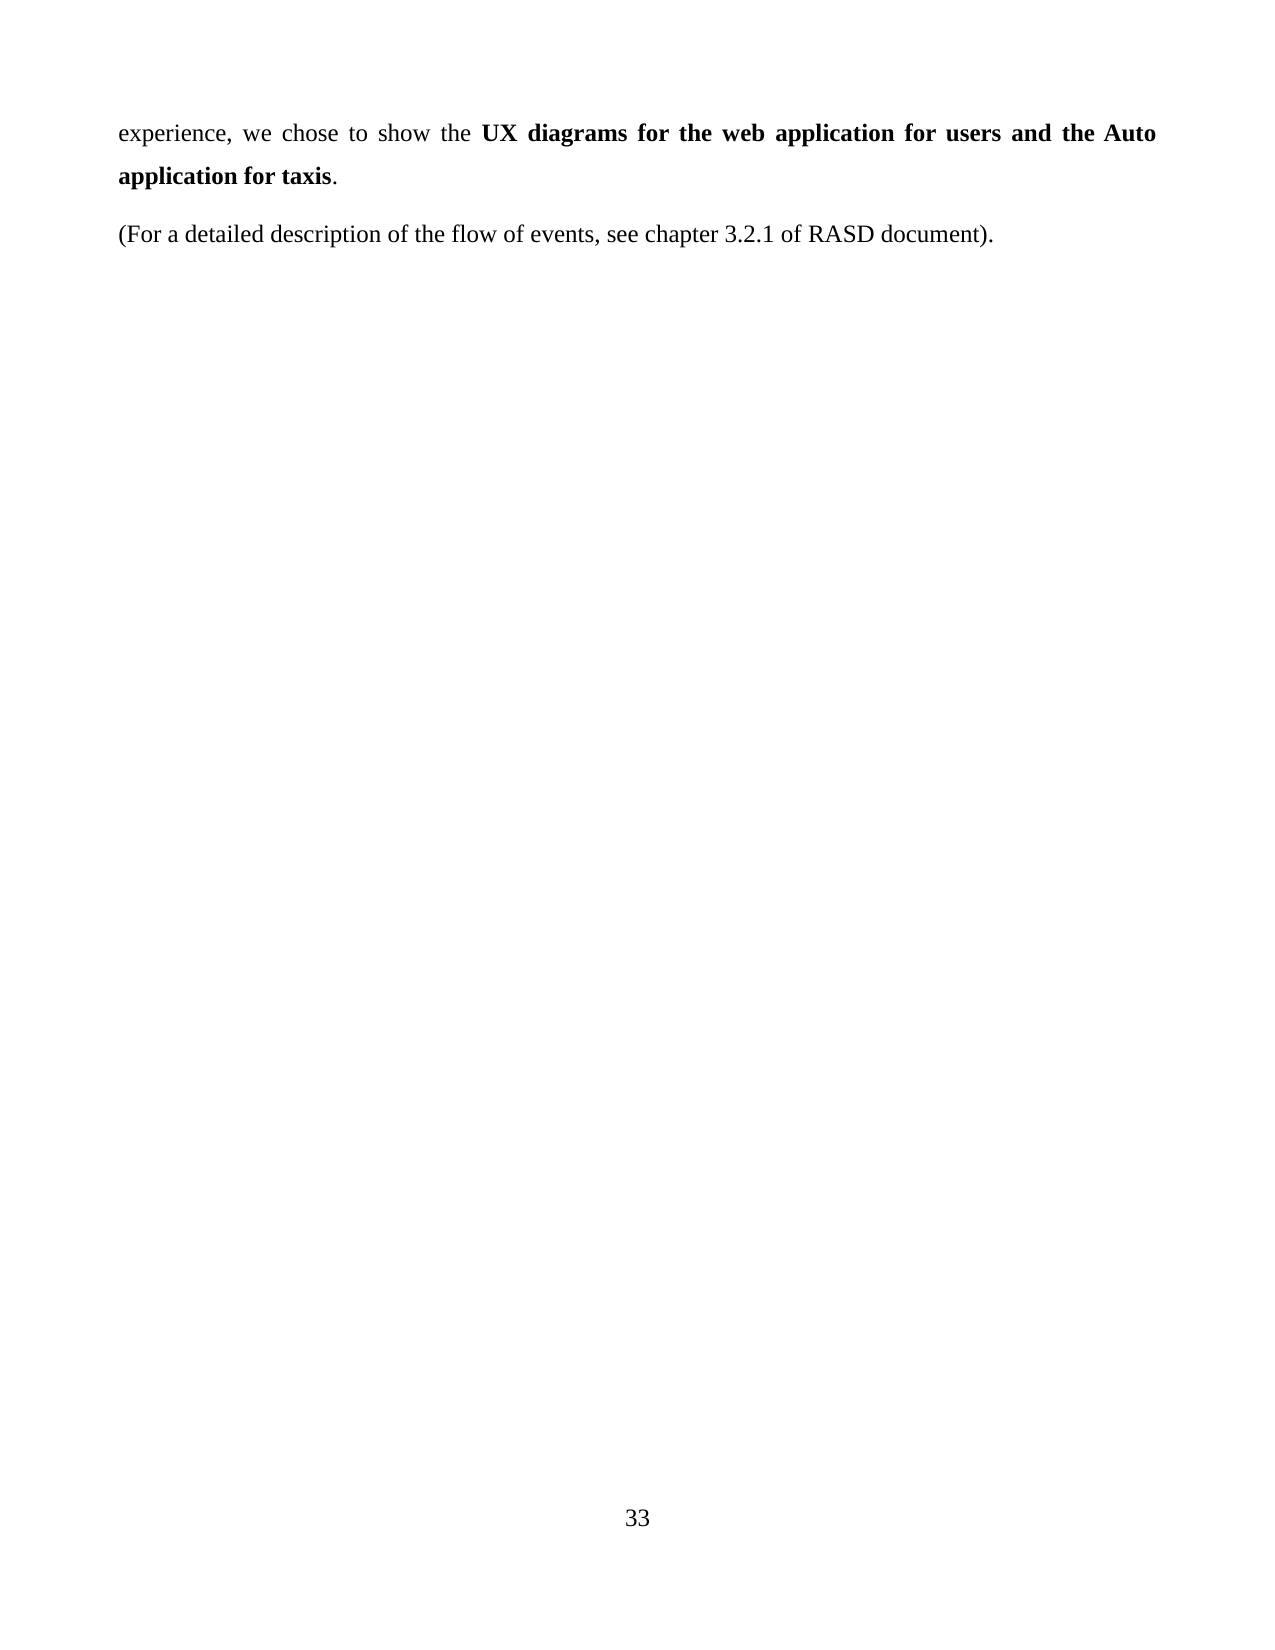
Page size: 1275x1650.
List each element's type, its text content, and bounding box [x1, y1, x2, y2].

text (For a detailed description of the flow of events, see chapter 3.2.1 of RASD document). [118, 219, 1157, 248]
text experience, we chose to show the UX diagrams for the web application for users and the Auto application for taxis. [118, 118, 1157, 190]
